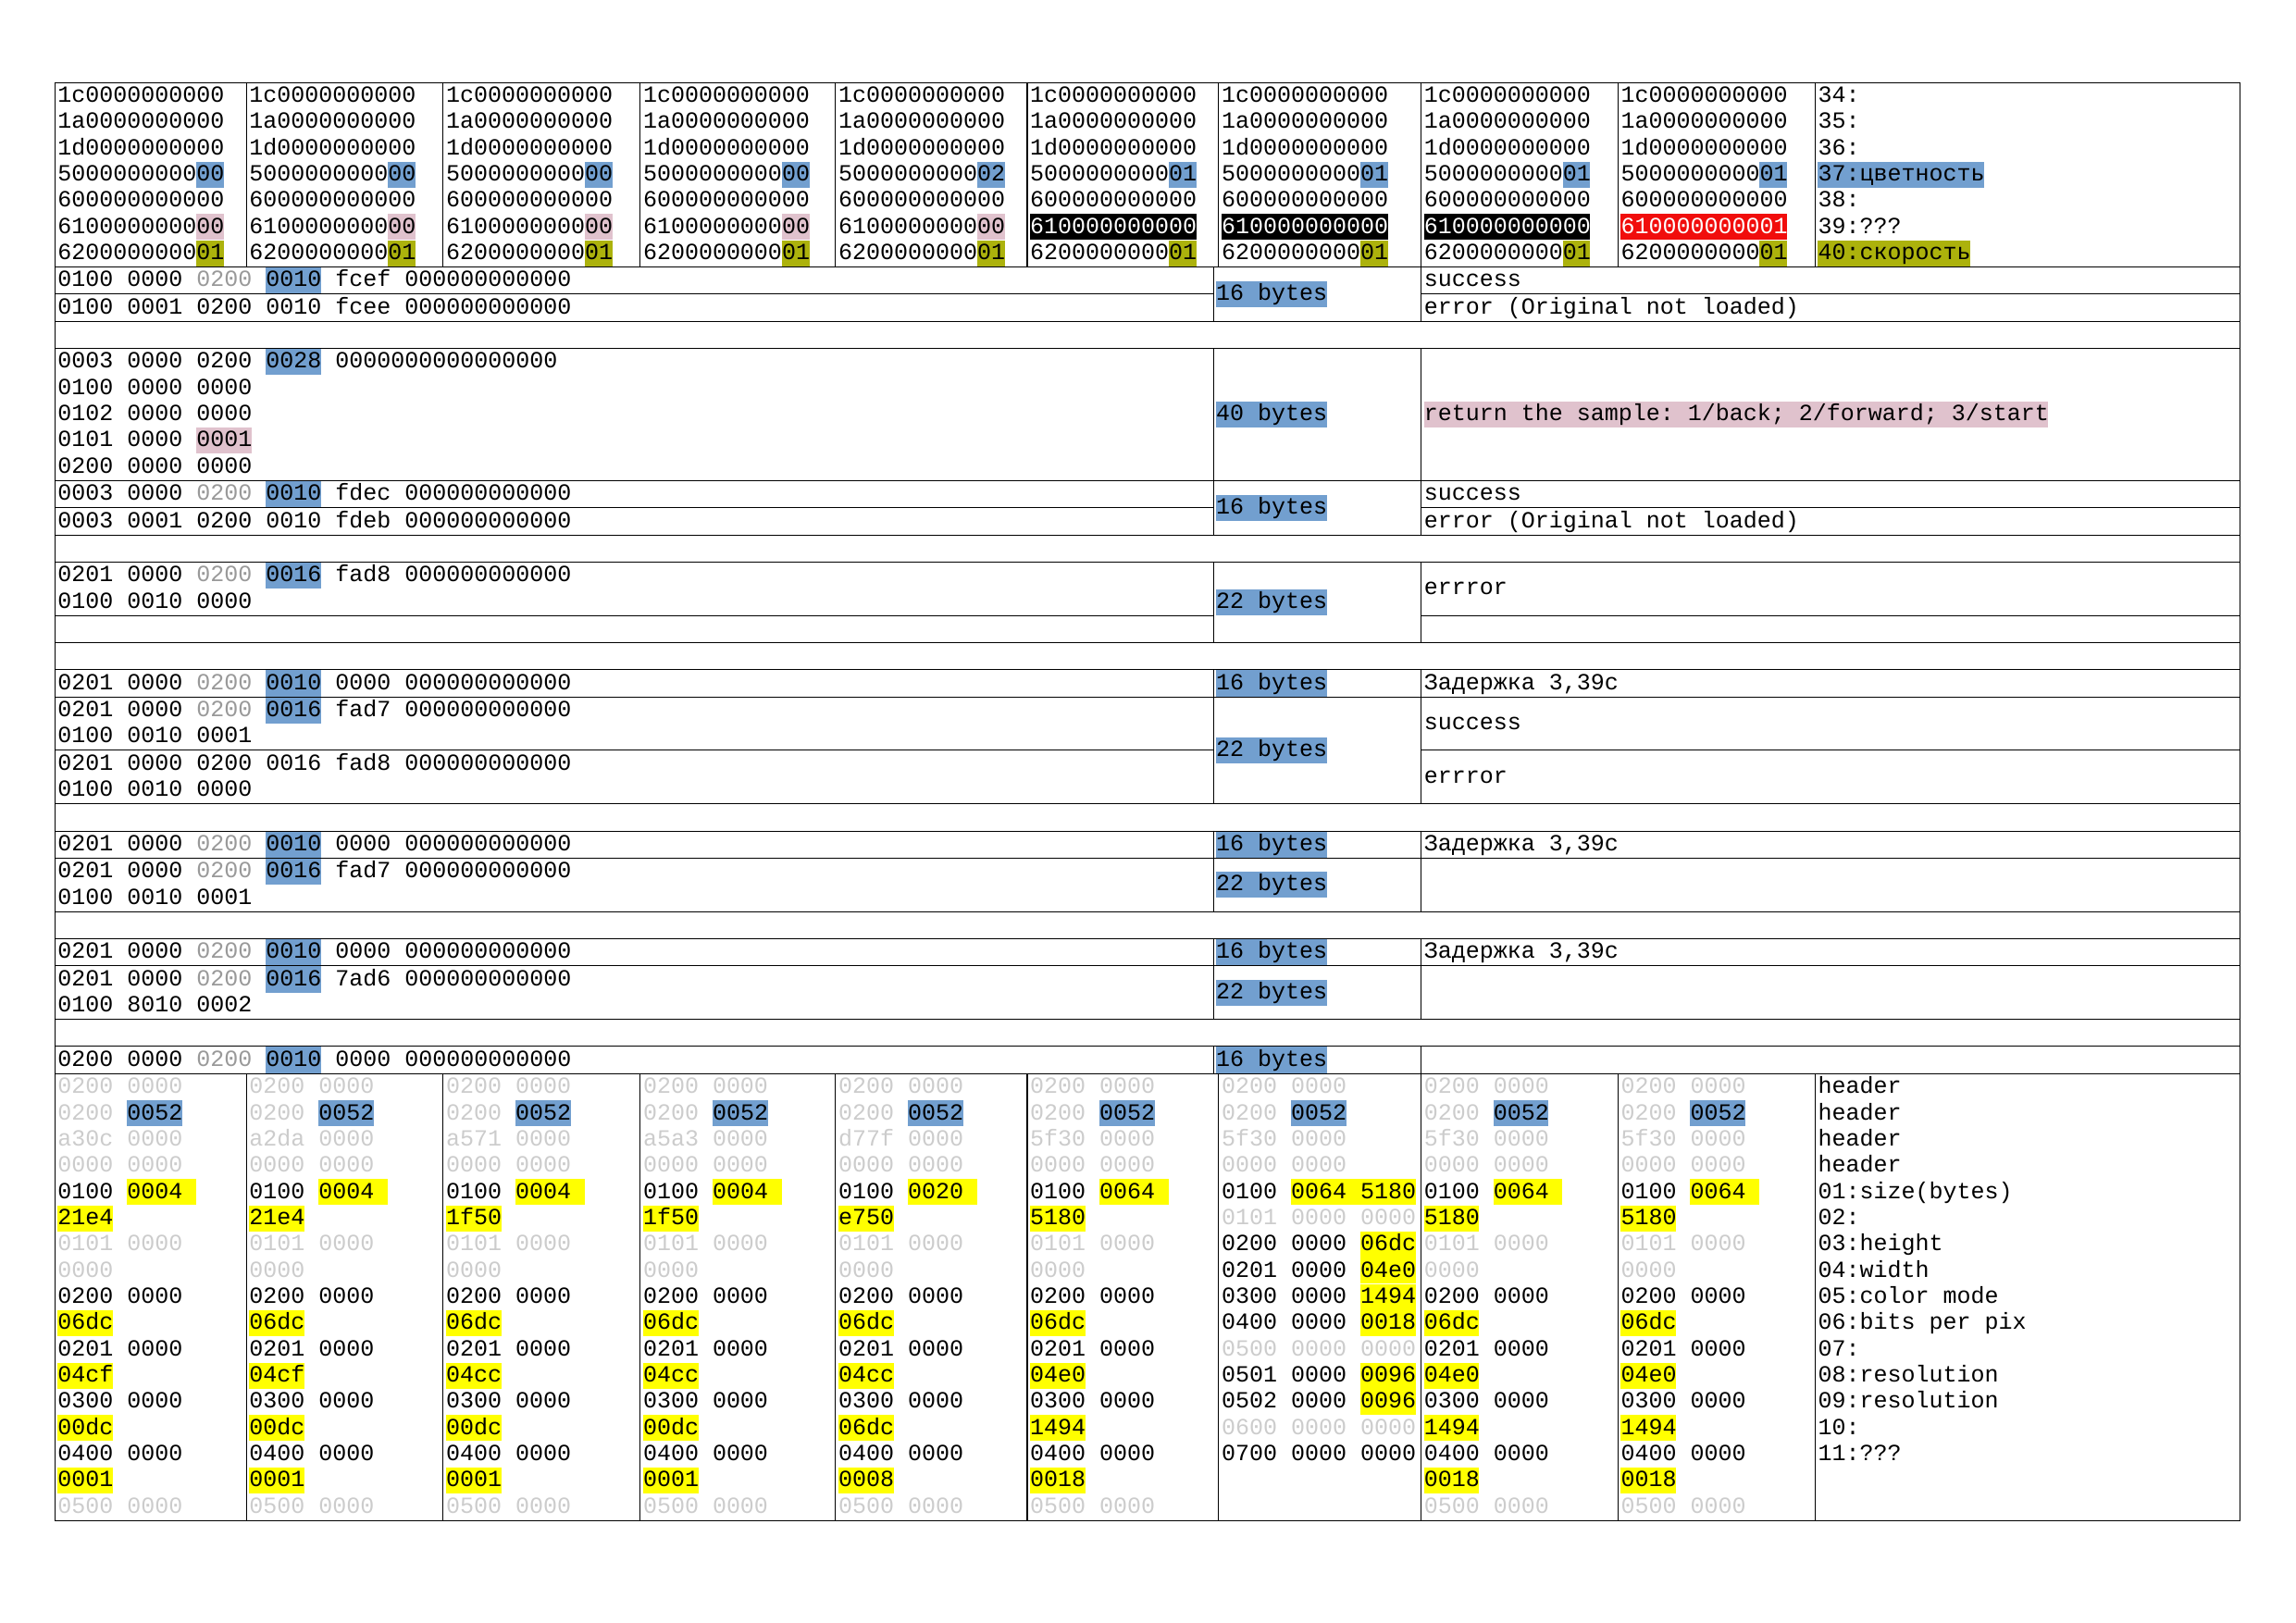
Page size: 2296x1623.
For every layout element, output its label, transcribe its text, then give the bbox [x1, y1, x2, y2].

table_cell [56, 322, 2240, 348]
table_cell 0200 0000 0200 0052 5f30 0000 0000 0000 0100 0064 5180 0101 0000 0000 0200 0000 06dc 0201 0000 04e0 0300 0000 1494 0400 0000 0018 0500 0000 [1421, 1074, 1618, 1519]
table_cell return the sample: 1/back; 2/forward; 3/start [1421, 349, 2240, 480]
table_cell [56, 536, 2240, 562]
table_cell 0201 0000 0200 0016 fad7 000000000000 0100 0010 0001 [56, 859, 1213, 911]
table_cell errror [1421, 563, 2240, 614]
table_cell 16 bytes [1214, 1047, 1421, 1073]
table_cell 1c0000000000 1a0000000000 1d0000000000 500000000001 600000000000 610000000000 620000000001 [1028, 83, 1218, 266]
table_cell 0100 0001 0200 0010 fcee 000000000000 [56, 294, 1213, 321]
table_cell errror [1421, 750, 2240, 803]
table_cell 16 bytes [1214, 670, 1421, 697]
table_cell 0003 0000 0200 0028 0000000000000000 0100 0000 0000 0102 0000 0000 0101 0000 0001 0200 0000 0000 [56, 349, 1213, 480]
table_cell 40 bytes [1214, 349, 1421, 480]
table_cell 0201 0000 0200 0016 7ad6 000000000000 0100 8010 0002 [56, 966, 1213, 1019]
table_cell 0200 0000 0200 0052 a571 0000 0000 0000 0100 0004 1f50 0101 0000 0000 0200 0000 06dc 0201 0000 04cc 0300 0000 00dc 0400 0000 0001 0500 0000 [443, 1074, 639, 1519]
table_cell error (Original not loaded) [1421, 508, 2240, 534]
table_cell 16 bytes [1214, 832, 1421, 858]
table_cell [1421, 1047, 2240, 1073]
table_cell 0100 0000 0200 0010 fcef 000000000000 [56, 267, 1213, 293]
table_cell 1c0000000000 1a0000000000 1d0000000000 500000000000 600000000000 610000000000 620000000001 [247, 83, 442, 266]
table_cell 16 bytes [1214, 267, 1421, 321]
table_cell [56, 1020, 2240, 1046]
table_cell 0200 0000 0200 0052 5f30 0000 0000 0000 0100 0064 5180 0101 0000 0000 0200 0000 06dc 0201 0000 04e0 0300 0000 1494 0400 0000 0018 0500 0000 0000 0501 0000 0096 0502 0000 0096 0600 0000 0000 0700 0000 0000 [1219, 1074, 1421, 1519]
table_cell [1421, 966, 2240, 1019]
table_cell 34: 35: 36: 37:цветность 38: 39:??? 40:скорость [1816, 83, 2240, 266]
table_cell 22 bytes [1214, 698, 1421, 803]
table_cell 0200 0000 0200 0052 d77f 0000 0000 0000 0100 0020 e750 0101 0000 0000 0200 0000 06dc 0201 0000 04cc 0300 0000 06dc 0400 0000 0008 0500 0000 [836, 1074, 1026, 1519]
table_cell 1c0000000000 1a0000000000 1d0000000000 500000000000 600000000000 610000000000 620000000001 [56, 83, 246, 266]
table_cell 0201 0000 0200 0010 0000 000000000000 [56, 939, 1213, 965]
table_cell 0200 0000 0200 0052 a5a3 0000 0000 0000 0100 0004 1f50 0101 0000 0000 0200 0000 06dc 0201 0000 04cc 0300 0000 00dc 0400 0000 0001 0500 0000 [640, 1074, 835, 1519]
table_cell [56, 912, 2240, 938]
table_cell 1c0000000000 1a0000000000 1d0000000000 500000000000 600000000000 610000000000 620000000001 [640, 83, 835, 266]
table_cell 0200 0000 0200 0052 5f30 0000 0000 0000 0100 0064 5180 0101 0000 0000 0200 0000 06dc 0201 0000 04e0 0300 0000 1494 0400 0000 0018 0500 0000 [1028, 1074, 1218, 1519]
table_cell 0201 0000 0200 0010 0000 000000000000 [56, 832, 1213, 858]
table_cell 0003 0001 0200 0010 fdeb 000000000000 [56, 508, 1213, 534]
table_cell 16 bytes [1214, 939, 1421, 965]
table_cell success [1421, 267, 2240, 293]
table_cell error (Original not loaded) [1421, 294, 2240, 321]
table_cell [1421, 859, 2240, 911]
table_cell 0003 0000 0200 0010 fdec 000000000000 [56, 481, 1213, 507]
table_cell [56, 616, 1213, 642]
table_cell Задержка 3,39с [1421, 832, 2240, 858]
table_cell 0200 0000 0200 0052 a30c 0000 0000 0000 0100 0004 21e4 0101 0000 0000 0200 0000 06dc 0201 0000 04cf 0300 0000 00dc 0400 0000 0001 0500 0000 [56, 1074, 246, 1519]
table_cell success [1421, 698, 2240, 750]
table_cell 22 bytes [1214, 859, 1421, 911]
table_cell 0200 0000 0200 0052 a2da 0000 0000 0000 0100 0004 21e4 0101 0000 0000 0200 0000 06dc 0201 0000 04cf 0300 0000 00dc 0400 0000 0001 0500 0000 [247, 1074, 442, 1519]
table_cell 22 bytes [1214, 966, 1421, 1019]
table_cell [56, 804, 2240, 830]
table_cell 1c0000000000 1a0000000000 1d0000000000 500000000000 600000000000 610000000000 620000000001 [443, 83, 639, 266]
table_cell 0201 0000 0200 0016 fad7 000000000000 0100 0010 0001 [56, 698, 1213, 750]
table_cell 0201 0000 0200 0016 fad8 000000000000 0100 0010 0000 [56, 563, 1213, 614]
table_cell Задержка 3,39с [1421, 670, 2240, 697]
table_cell 22 bytes [1214, 563, 1421, 642]
table_cell header header header header 01:size(bytes) 02: 03:height 04:width 05:color mode 06:bits per pix 07: 08:resolution 09:resolution 10: 11:??? [1816, 1074, 2240, 1519]
table_cell [1421, 616, 2240, 642]
table_cell 1c0000000000 1a0000000000 1d0000000000 500000000001 600000000000 610000000001 620000000001 [1619, 83, 1815, 266]
table_cell 1c0000000000 1a0000000000 1d0000000000 500000000001 600000000000 610000000000 620000000001 [1219, 83, 1421, 266]
table_cell 0200 0000 0200 0010 0000 000000000000 [56, 1047, 1213, 1073]
table_cell 0201 0000 0200 0010 0000 000000000000 [56, 670, 1213, 697]
table_cell 0200 0000 0200 0052 5f30 0000 0000 0000 0100 0064 5180 0101 0000 0000 0200 0000 06dc 0201 0000 04e0 0300 0000 1494 0400 0000 0018 0500 0000 [1619, 1074, 1815, 1519]
table_cell 1c0000000000 1a0000000000 1d0000000000 500000000002 600000000000 610000000000 620000000001 [836, 83, 1026, 266]
table_cell [56, 643, 2240, 669]
table_cell success [1421, 481, 2240, 507]
table_cell Задержка 3,39с [1421, 939, 2240, 965]
table_cell 16 bytes [1214, 481, 1421, 534]
table_cell 0201 0000 0200 0016 fad8 000000000000 0100 0010 0000 [56, 750, 1213, 803]
table_cell 1c0000000000 1a0000000000 1d0000000000 500000000001 600000000000 610000000000 620000000001 [1421, 83, 1618, 266]
